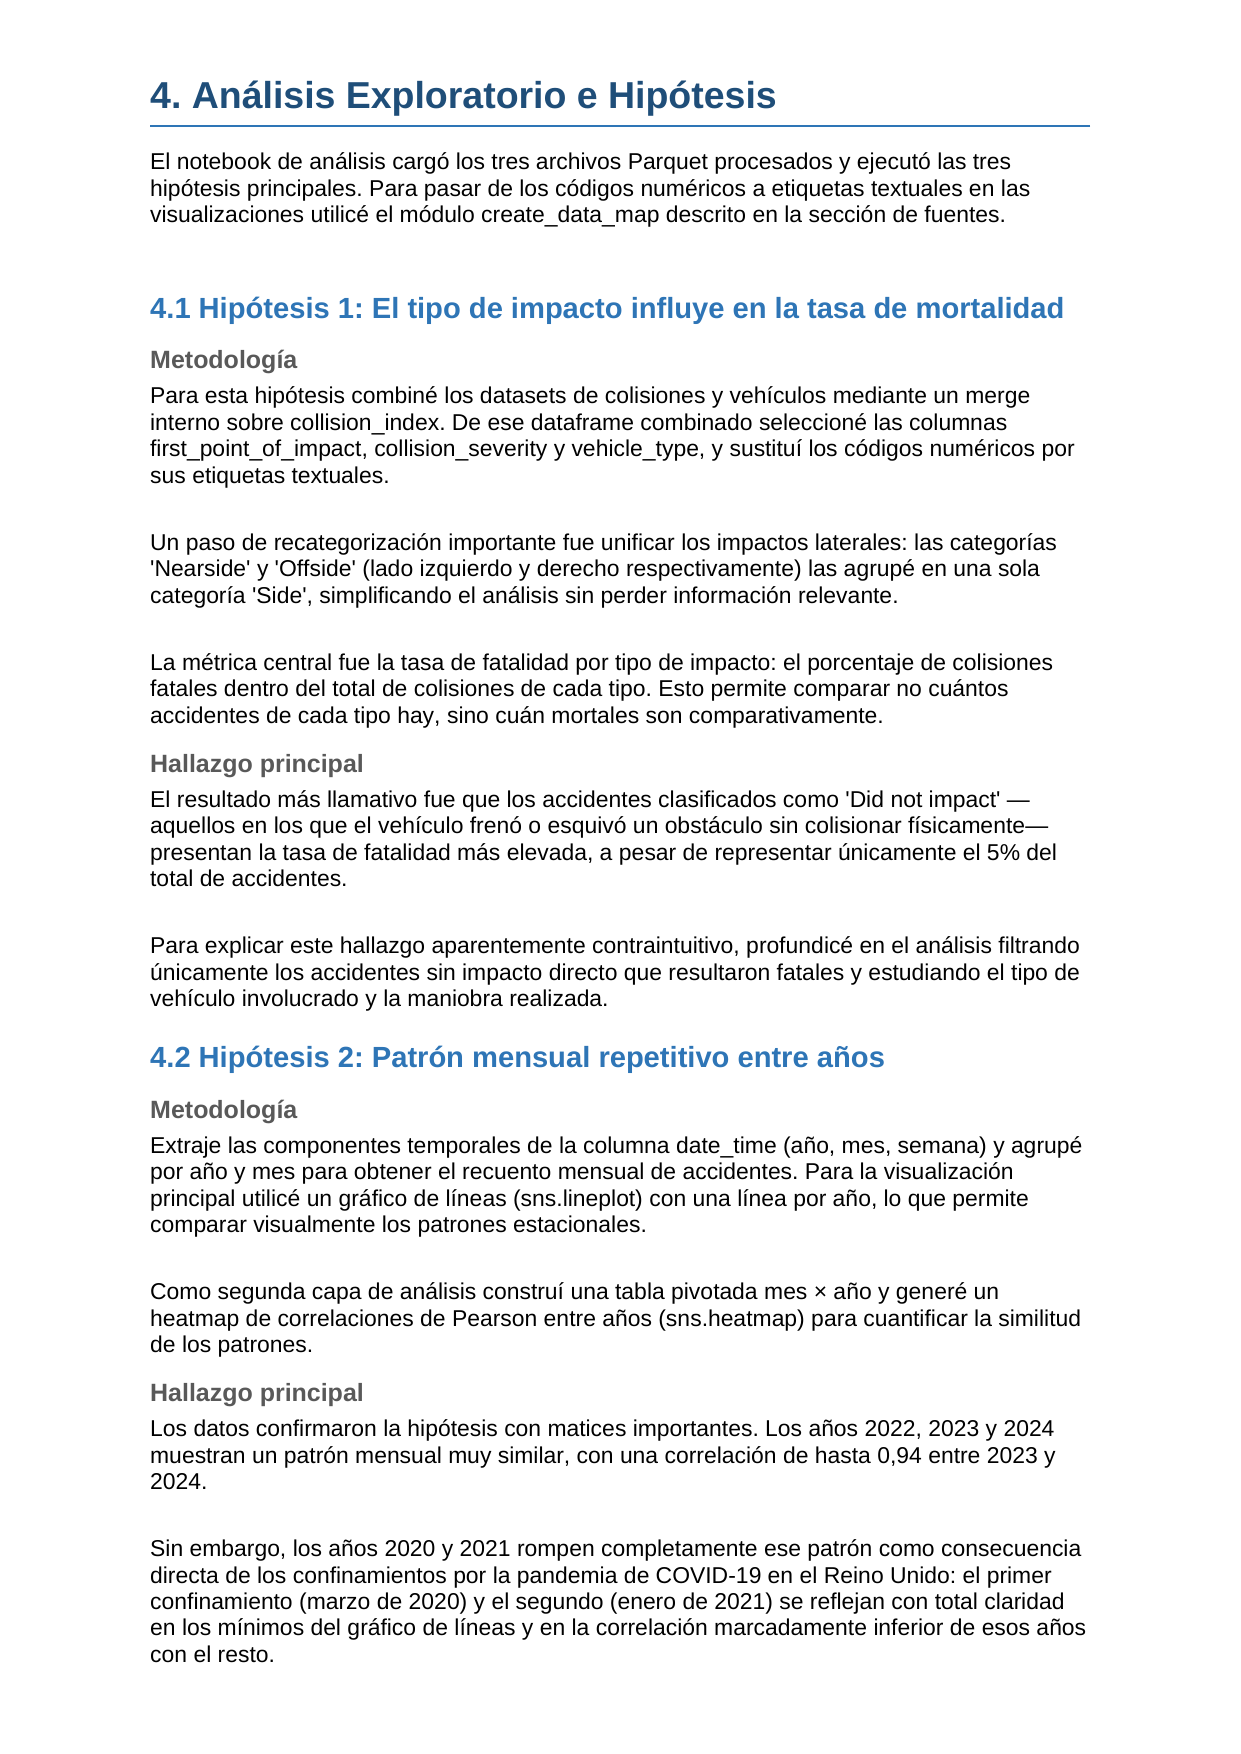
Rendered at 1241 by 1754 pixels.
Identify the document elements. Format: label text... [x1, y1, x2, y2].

subtitle 4. Análisis Exploratorio e Hipótesis [150, 74, 1090, 125]
text El notebook de análisis cargó los tres archivos Parquet procesados y ejecutó las tres hipótesis principales. Para pasar de los códigos numéricos a etiquetas textuales en las visualizaciones utilicé el módulo create_data_map descrito en la sección de fuentes. [150, 148, 1090, 227]
text Metodología [150, 1095, 1090, 1123]
text Como segunda capa de análisis construí una tabla pivotada mes × año y generé un heatmap de correlaciones de Pearson entre años (sns.heatmap) para cuantificar la similitud de los patrones. [150, 1278, 1090, 1357]
text Para explicar este hallazgo aparentemente contraintuitivo, profundicé en el análisis filtrando únicamente los accidentes sin impacto directo que resultaron fatales y estudiando el tipo de vehículo involucrado y la maniobra realizada. [150, 932, 1090, 1011]
text Un paso de recategorización importante fue unificar los impactos laterales: las categorías 'Nearside' y 'Offside' (lado izquierdo y derecho respectivamente) las agrupé en una sola categoría 'Side', simplificando el análisis sin perder información relevante. [150, 529, 1090, 608]
text Extraje las componentes temporales de la columna date_time (año, mes, semana) y agrupé por año y mes para obtener el recuento mensual de accidentes. Para la visualización principal utilicé un gráfico de líneas (sns.lineplot) con una línea por año, lo que permite comparar visualmente los patrones estacionales. [150, 1132, 1090, 1237]
subtitle 4.2 Hipótesis 2: Patrón mensual repetitivo entre años [150, 1040, 1090, 1074]
text El resultado más llamativo fue que los accidentes clasificados como 'Did not impact' —aquellos en los que el vehículo frenó o esquivó un obstáculo sin colisionar físicamente— presentan la tasa de fatalidad más elevada, a pesar de representar únicamente el 5% del total de accidentes. [150, 786, 1090, 891]
text Los datos confirmaron la hipótesis con matices importantes. Los años 2022, 2023 y 2024 muestran un patrón mensual muy similar, con una correlación de hasta 0,94 entre 2023 y 2024. [150, 1415, 1090, 1494]
text La métrica central fue la tasa de fatalidad por tipo de impacto: el porcentaje de colisiones fatales dentro del total de colisiones de cada tipo. Esto permite comparar no cuántos accidentes de cada tipo hay, sino cuán mortales son comparativamente. [150, 649, 1090, 728]
subtitle 4.1 Hipótesis 1: El tipo de impacto influye en la tasa de mortalidad [150, 291, 1090, 324]
text Metodología [150, 345, 1090, 374]
text Hallazgo principal [150, 1378, 1090, 1407]
text Hallazgo principal [150, 749, 1090, 777]
text Para esta hipótesis combiné los datasets de colisiones y vehículos mediante un merge interno sobre collision_index. De ese dataframe combinado seleccioné las columnas first_point_of_impact, collision_severity y vehicle_type, y sustituí los códigos numéricos por sus etiquetas textuales. [150, 382, 1090, 488]
text Sin embargo, los años 2020 y 2021 rompen completamente ese patrón como consecuencia directa de los confinamientos por la pandemia de COVID-19 en el Reino Unido: el primer confinamiento (marzo de 2020) y el segundo (enero de 2021) se reflejan con total claridad en los mínimos del gráfico de líneas y en la correlación marcadamente inferior de esos años con el resto. [150, 1535, 1090, 1667]
